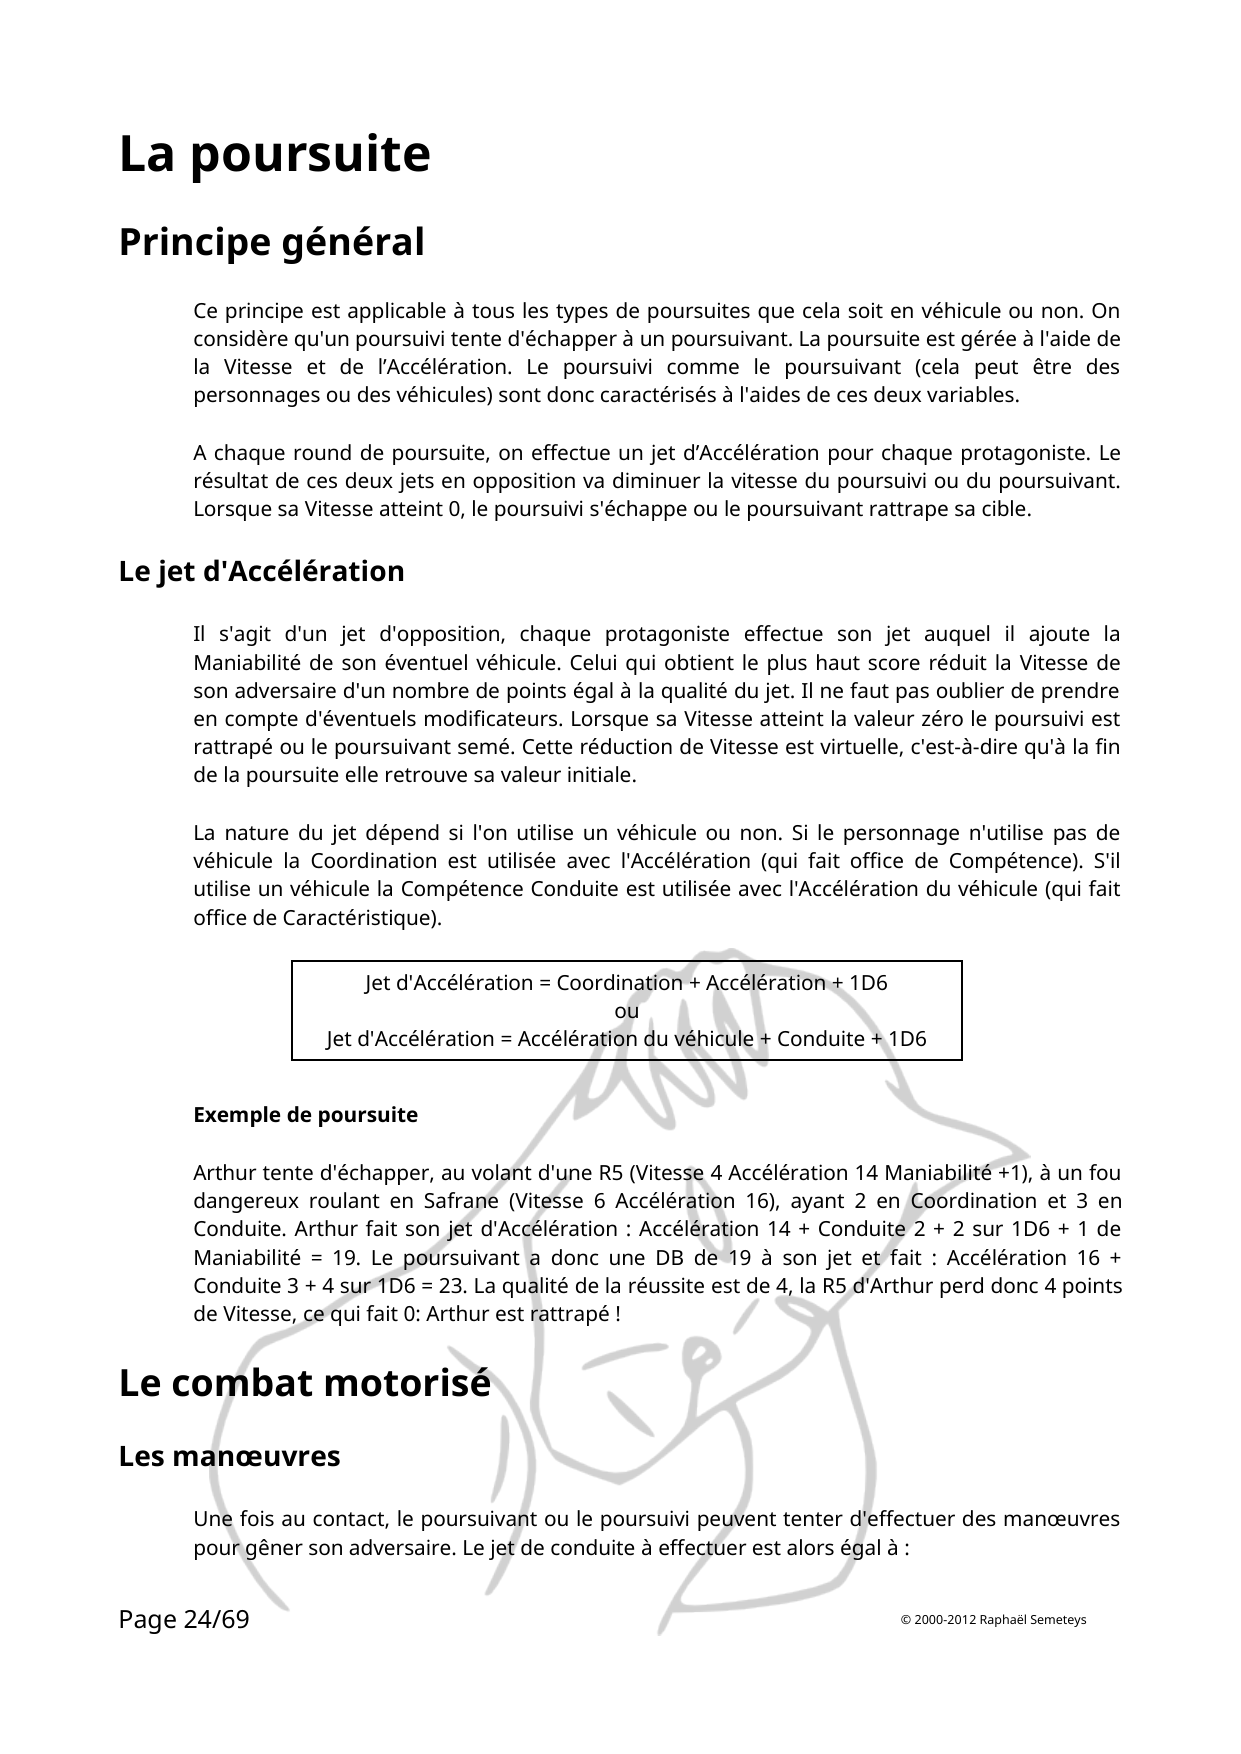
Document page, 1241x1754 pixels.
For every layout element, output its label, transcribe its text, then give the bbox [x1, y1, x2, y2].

picture [220, 1327, 1021, 1356]
picture [220, 948, 1021, 1101]
text Ce principe est applicable à tous les types de poursuites que cela soit en véhicule ou non. On considère qu'un poursuivi tente d'échapper à un poursuivant. La poursuite est gérée à l'aide de la Vitesse et de l’Accélération. Le poursuivi comme le poursuivant (cela peut être des personnages ou des véhicules) sont donc caractérisés à l'aides de ces deux variables. [193, 296, 1122, 409]
picture [220, 1407, 1021, 1437]
text La nature du jet dépend si l'on utilise un véhicule ou non. Si le personnage n'utilise pas de véhicule la Coordination est utilisée avec l'Accélération (qui fait office de Compétence). S'il utilise un véhicule la Compétence Conduite est utilisée avec l'Accélération du véhicule (qui fait office de Caractéristique). [193, 818, 1122, 931]
picture [220, 1475, 1021, 1504]
subtitle Principe général [118, 216, 1122, 267]
subtitle Le combat motorisé [118, 1356, 1122, 1407]
table_header Jet d'Accélération = Coordination + Accélération + 1D6 ou Jet d'Accélération = Accélération du véhicule + Conduite + 1D6 [293, 962, 961, 1059]
subtitle Le jet d'Accélération [118, 552, 1122, 590]
picture [220, 1561, 1021, 1636]
subtitle La poursuite [118, 118, 1122, 186]
text Une fois au contact, le poursuivant ou le poursuivi peuvent tenter d'effectuer des manœuvres pour gêner son adversaire. Le jet de conduite à effectuer est alors égal à : [193, 1504, 1122, 1561]
text Il s'agit d'un jet d'opposition, chaque protagoniste effectue son jet auquel il ajoute la Maniabilité de son éventuel véhicule. Celui qui obtient le plus haut score réduit la Vitesse de son adversaire d'un nombre de points égal à la qualité du jet. Il ne faut pas oublier de prendre en compte d'éventuels modificateurs. Lorsque sa Vitesse atteint la valeur zéro le poursuivi est rattrapé ou le poursuivant semé. Cette réduction de Vitesse est virtuelle, c'est-à-dire qu'à la fin de la poursuite elle retrouve sa valeur initiale. [193, 619, 1122, 789]
text Exemple de poursuite [193, 1101, 1047, 1129]
text Arthur tente d'échapper, au volant d'une R5 (Vitesse 4 Accélération 14 Maniabilité +1), à un fou dangereux roulant en Safrane (Vitesse 6 Accélération 16), ayant 2 en Coordination et 3 en Conduite. Arthur fait son jet d'Accélération : Accélération 14 + Conduite 2 + 2 sur 1D6 + 1 de Maniabilité = 19. Le poursuivant a donc une DB de 19 à son jet et fait : Accélération 16 + Conduite 3 + 4 sur 1D6 = 23. La qualité de la réussite est de 4, la R5 d'Arthur perd donc 4 points de Vitesse, ce qui fait 0: Arthur est rattrapé ! [193, 1158, 1124, 1327]
text A chaque round de poursuite, on effectue un jet d’Accélération pour chaque protagoniste. Le résultat de ces deux jets en opposition va diminuer la vitesse du poursuivi ou du poursuivant. Lorsque sa Vitesse atteint 0, le poursuivi s'échappe ou le poursuivant rattrape sa cible. [193, 438, 1122, 522]
picture [220, 1129, 1021, 1158]
subtitle Les manœuvres [118, 1437, 1122, 1475]
